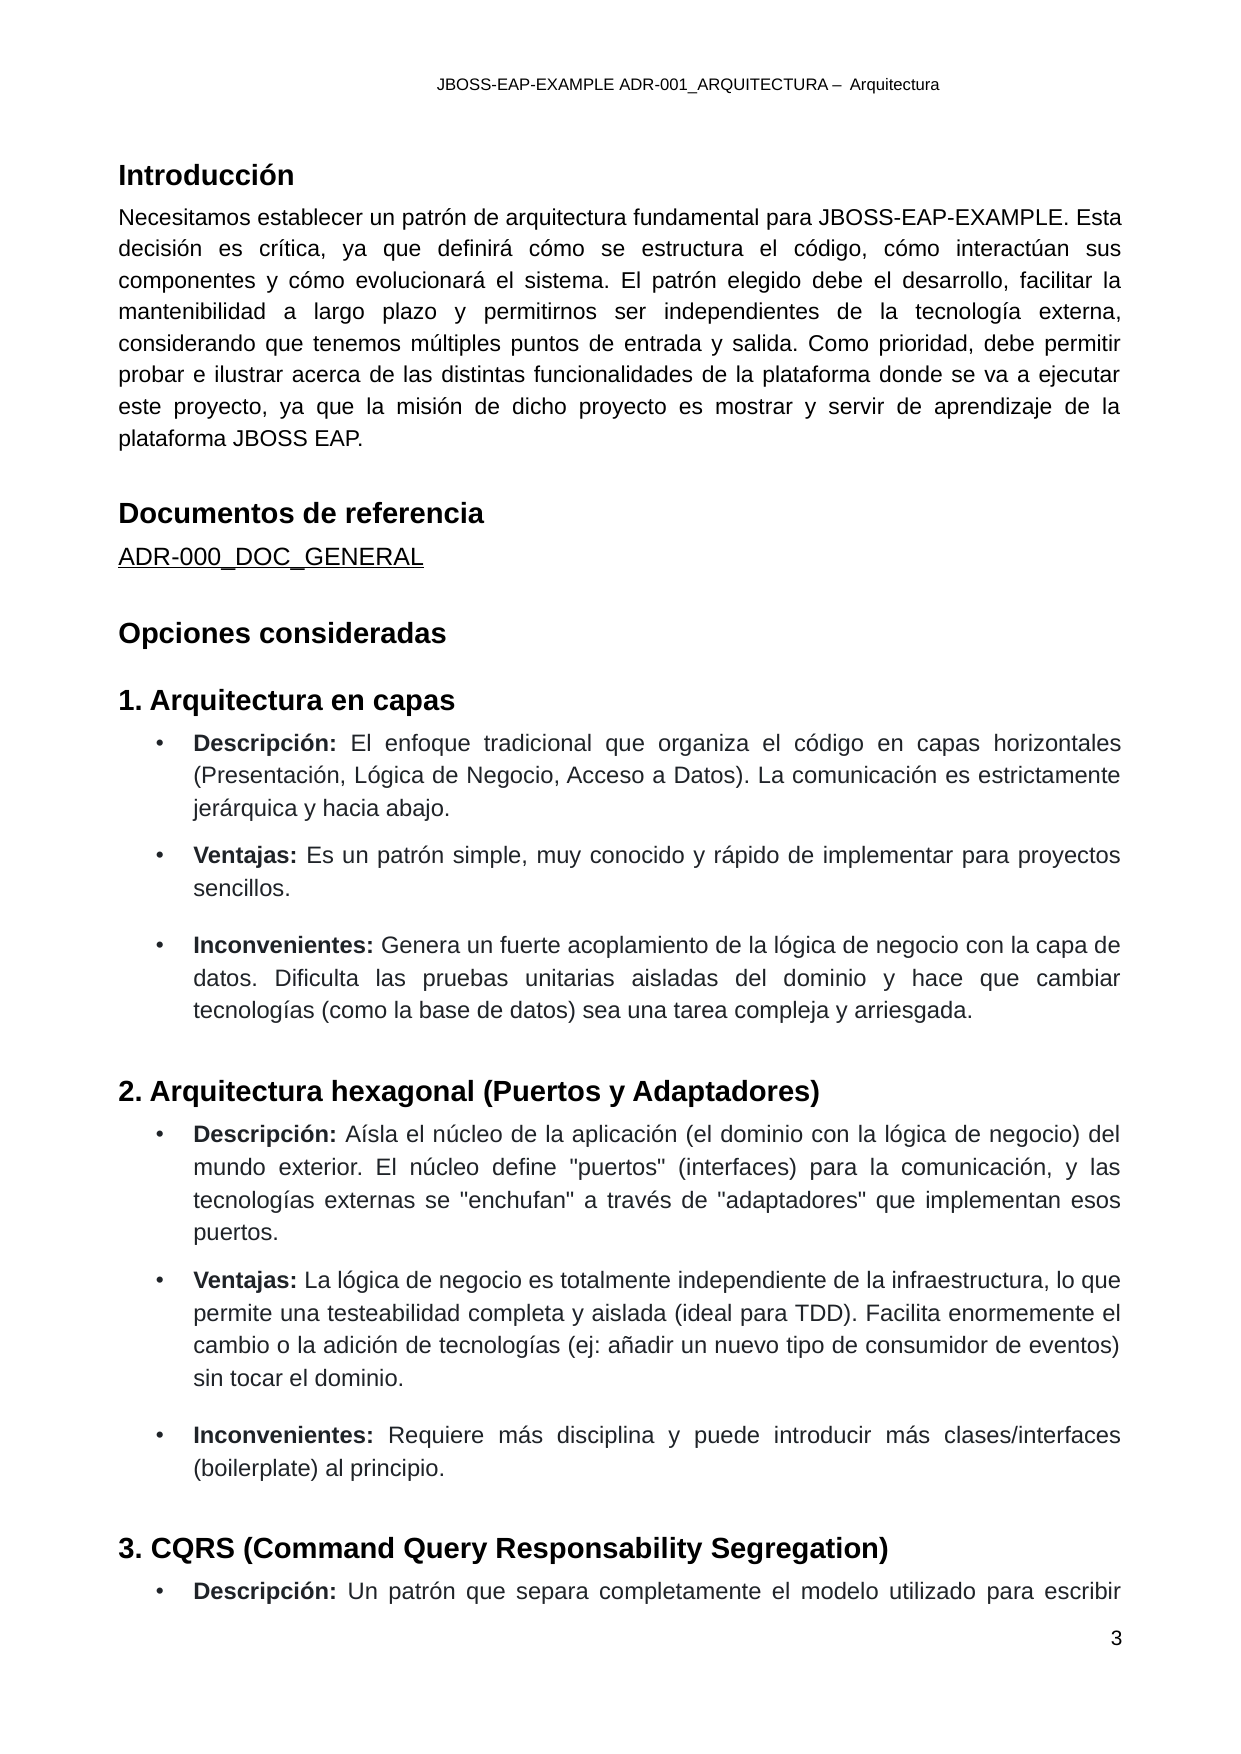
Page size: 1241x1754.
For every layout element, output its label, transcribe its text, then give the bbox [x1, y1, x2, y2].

text Necesitamos establecer un patrón de arquitectura fundamental para JBOSS-EAP-EXAMPLE. Esta decisión es crítica, ya que definirá cómo se estructura el código, cómo interactúan sus componentes y cómo evolucionará el sistema. El patrón elegido debe el desarrollo, facilitar la mantenibilidad a largo plazo y permitirnos ser independientes de la tecnología externa, considerando que tenemos múltiples puntos de entrada y salida. Como prioridad, debe permitir probar e ilustrar acerca de las distintas funcionalidades de la plataforma donde se va a ejecutar este proyecto, ya que la misión de dicho proyecto es mostrar y servir de aprendizaje de la plataforma JBOSS EAP. [118, 203, 1122, 451]
subtitle . Arquitectura en capas [118, 683, 1122, 716]
list Inconvenientes: Requiere más disciplina y puede introducir más clases/interfaces (boilerplate) al principio. [156, 1421, 1122, 1481]
list Descripción: Un patrón que separa completamente el modelo utilizado para escribir [156, 1577, 1122, 1604]
list Descripción: El enfoque tradicional que organiza el código en capas horizontales (Presentación, Lógica de Negocio, Acceso a Datos). La comunicación es estrictamente jerárquica y hacia abajo. [156, 729, 1122, 822]
subtitle . Arquitectura hexagonal (Puertos y Adaptadores) [118, 1074, 1122, 1108]
list Ventajas: Es un patrón simple, muy conocido y rápido de implementar para proyectos sencillos. [156, 842, 1122, 902]
text ADR-000_DOC_GENERAL [118, 542, 1122, 570]
list Inconvenientes: Genera un fuerte acoplamiento de la lógica de negocio con la capa de datos. Dificulta las pruebas unitarias aisladas del dominio y hace que cambiar tecnologías (como la base de datos) sea una tarea compleja y arriesgada. [156, 931, 1122, 1024]
list Descripción: Aísla el núcleo de la aplicación (el dominio con la lógica de negocio) del mundo exterior. El núcleo define "puertos" (interfaces) para la comunicación, y las tecnologías externas se "enchufan" a través de "adaptadores" que implementan esos puertos. [156, 1120, 1122, 1246]
subtitle . CQRS (Command Query Responsability Segregation) [118, 1531, 1122, 1565]
subtitle Introducción [118, 157, 1122, 191]
subtitle Documentos de referencia [118, 496, 1122, 529]
subtitle Opciones consideradas [118, 616, 1122, 649]
list Ventajas: La lógica de negocio es totalmente independiente de la infraestructura, lo que permite una testeabilidad completa y aislada (ideal para TDD). Facilita enormemente el cambio o la adición de tecnologías (ej: añadir un nuevo tipo de consumidor de eventos) sin tocar el dominio. [156, 1266, 1122, 1392]
